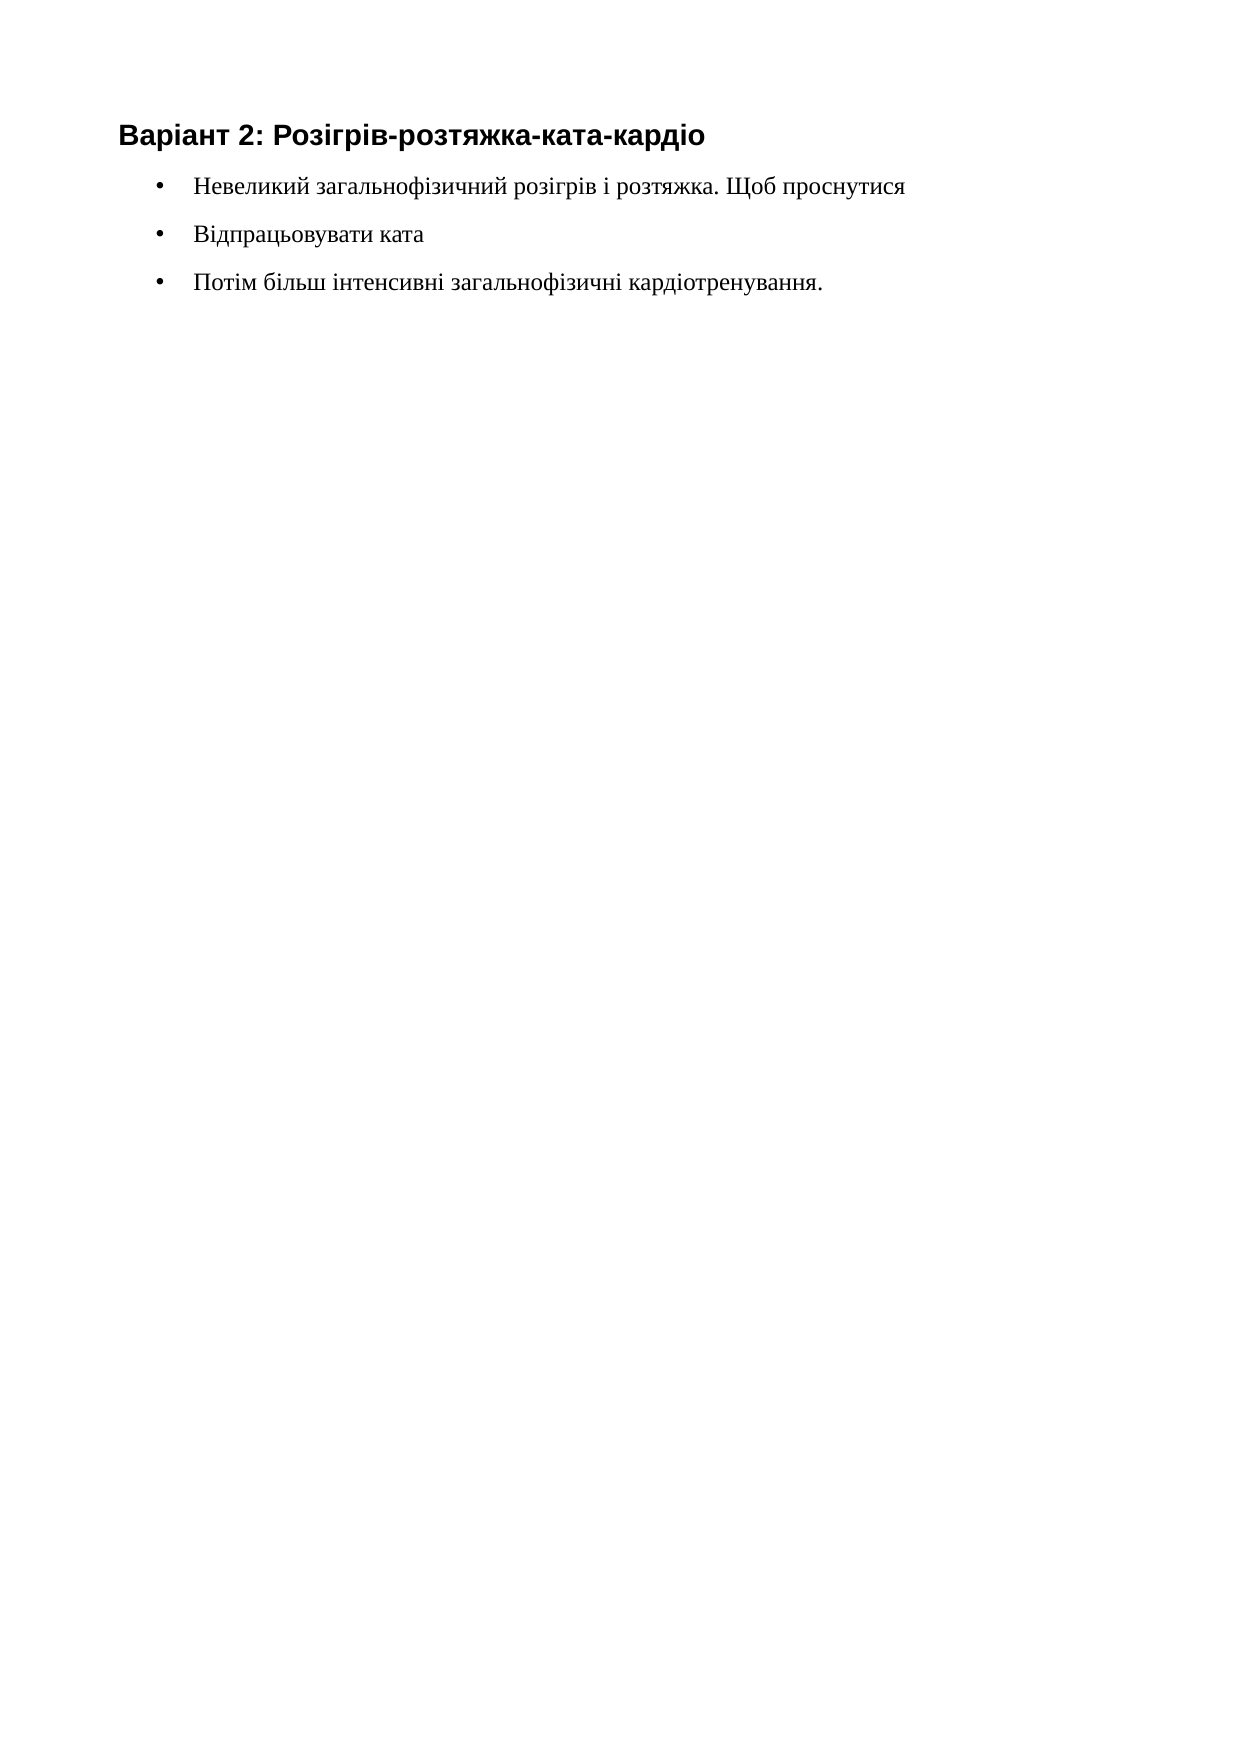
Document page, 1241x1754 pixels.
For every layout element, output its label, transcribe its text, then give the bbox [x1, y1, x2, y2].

list Відпрацьовувати ката [156, 219, 1122, 248]
list Потім більш інтенсивні загальнофізичні кардіотренування. [156, 267, 1122, 295]
text Варіант 2: Розігрів-розтяжка-ката-кардіо [118, 118, 1122, 152]
list Невеликий загальнофізичний розігрів і розтяжка. Щоб проснутися [156, 171, 1122, 200]
